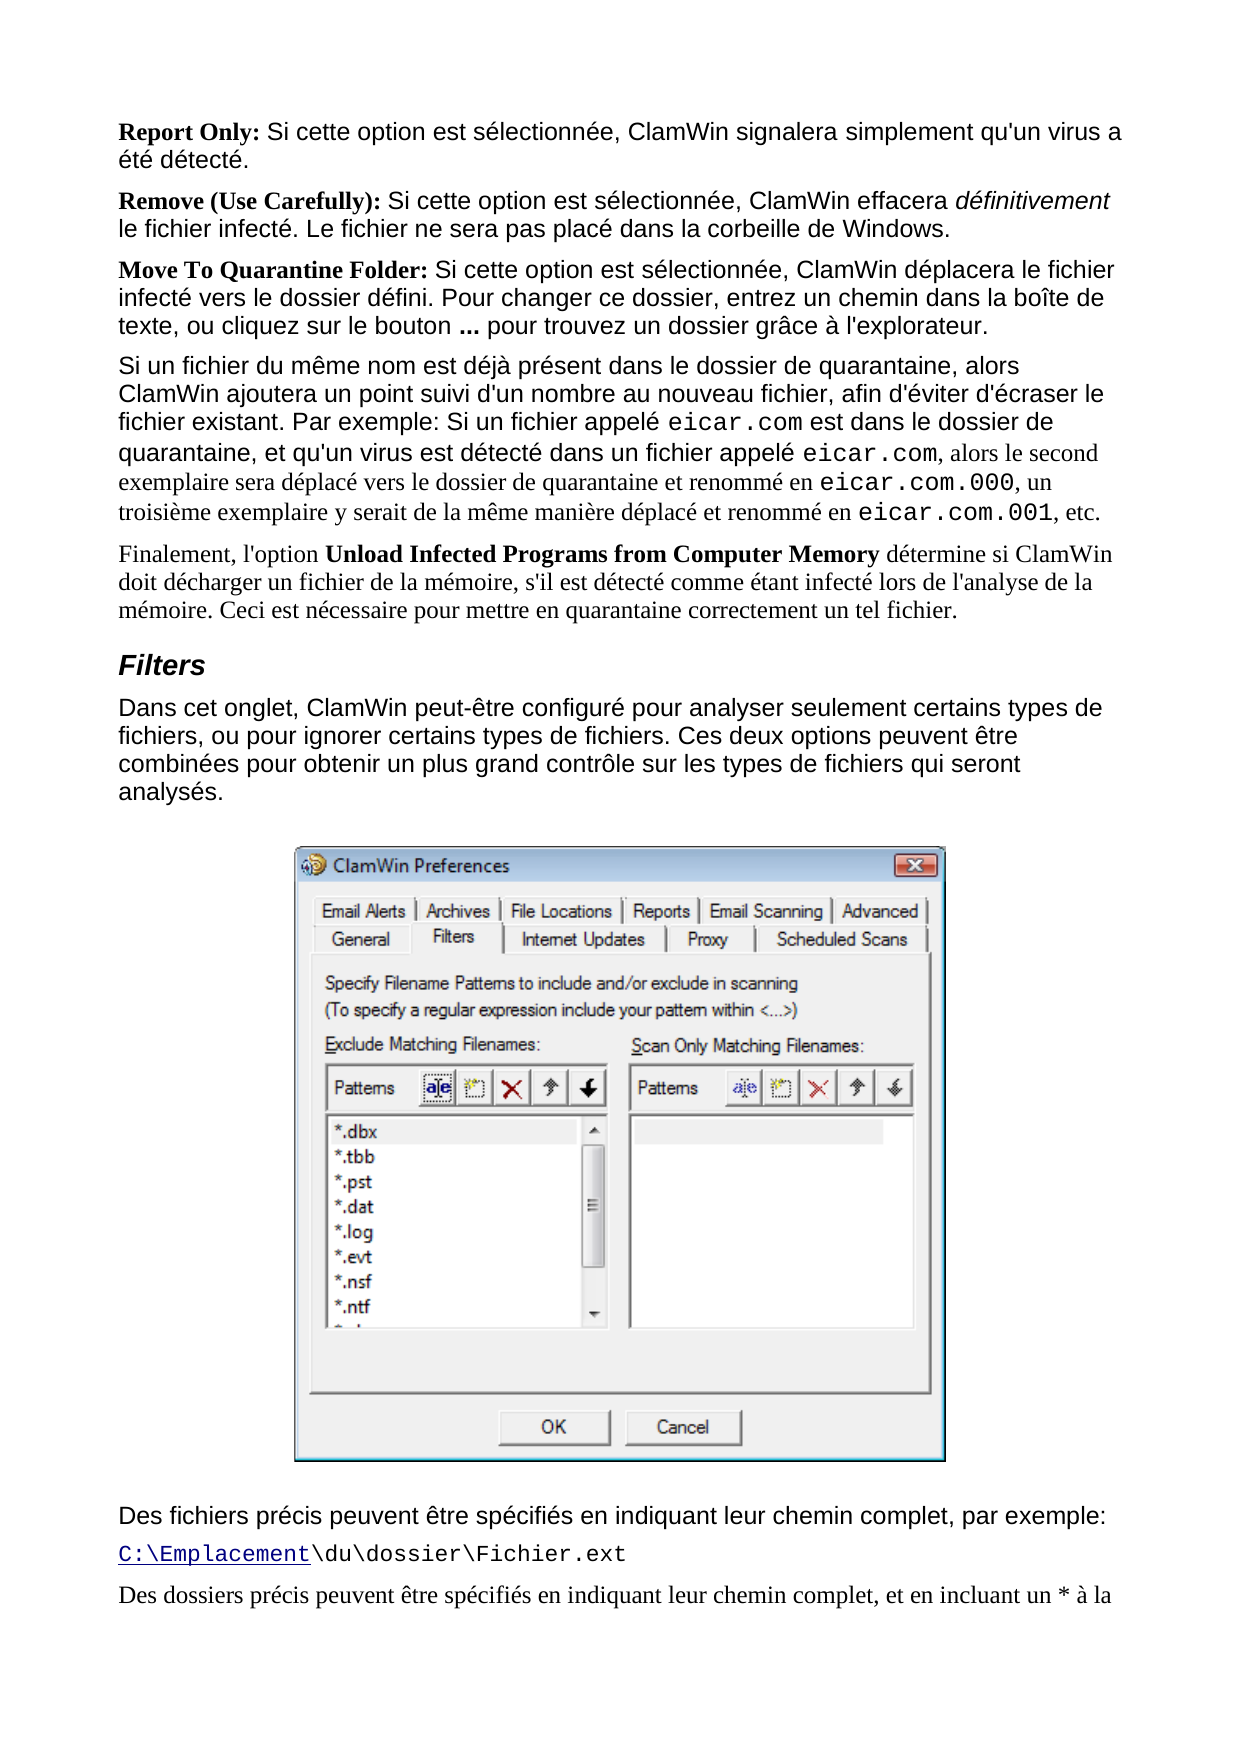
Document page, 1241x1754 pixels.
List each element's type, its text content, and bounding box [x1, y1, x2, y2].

text Si un fichier du même nom est déjà présent dans le dossier de quarantaine, alors ClamWin ajoutera un point suivi d'un nombre au nouveau fichier, afin d'éviter d'écraser le fichier existant. Par exemple: Si un fichier appelé eicar.com est dans le dossier de quarantaine, et qu'un virus est détecté dans un fichier appelé eicar.com, alors le second exemplaire sera déplacé vers le dossier de quarantaine et renommé en eicar.com.000, un troisième exemplaire y serait de la même manière déplacé et renommé en eicar.com.001, etc. [118, 352, 1122, 528]
text Finalement, l'option Unload Infected Programs from Computer Memory détermine si ClamWin doit décharger un fichier de la mémoire, s'il est détecté comme étant infecté lors de l'analyse de la mémoire. Ceci est nécessaire pour mettre en quarantaine correctement un tel fichier. [118, 541, 1122, 624]
text Des dossiers précis peuvent être spécifiés en indiquant leur chemin complet, et en incluant un * à la [118, 1581, 1122, 1609]
picture [294, 846, 946, 1462]
text C:\Emplacement\du\dossier\Fichier.ext [118, 1543, 1122, 1569]
text Report Only: Si cette option est sélectionnée, ClamWin signalera simplement qu'un virus a été détecté. [118, 118, 1122, 174]
text Remove (Use Carefully): Si cette option est sélectionnée, ClamWin effacera définitivement le fichier infecté. Le fichier ne sera pas placé dans la corbeille de Windows. [118, 187, 1122, 243]
text Des fichiers précis peuvent être spécifiés en indiquant leur chemin complet, par exemple: [118, 1502, 1122, 1530]
text Dans cet onglet, ClamWin peut-être configuré pour analyser seulement certains types de fichiers, ou pour ignorer certains types de fichiers. Ces deux options peuvent être combinées pour obtenir un plus grand contrôle sur les types de fichiers qui seront analysés. [118, 694, 1122, 806]
subtitle Filters [118, 649, 1122, 681]
text Move To Quarantine Folder: Si cette option est sélectionnée, ClamWin déplacera le fichier infecté vers le dossier défini. Pour changer ce dossier, entrez un chemin dans la boîte de texte, ou cliquez sur le bouton ... pour trouvez un dossier grâce à l'explorateur. [118, 255, 1122, 339]
